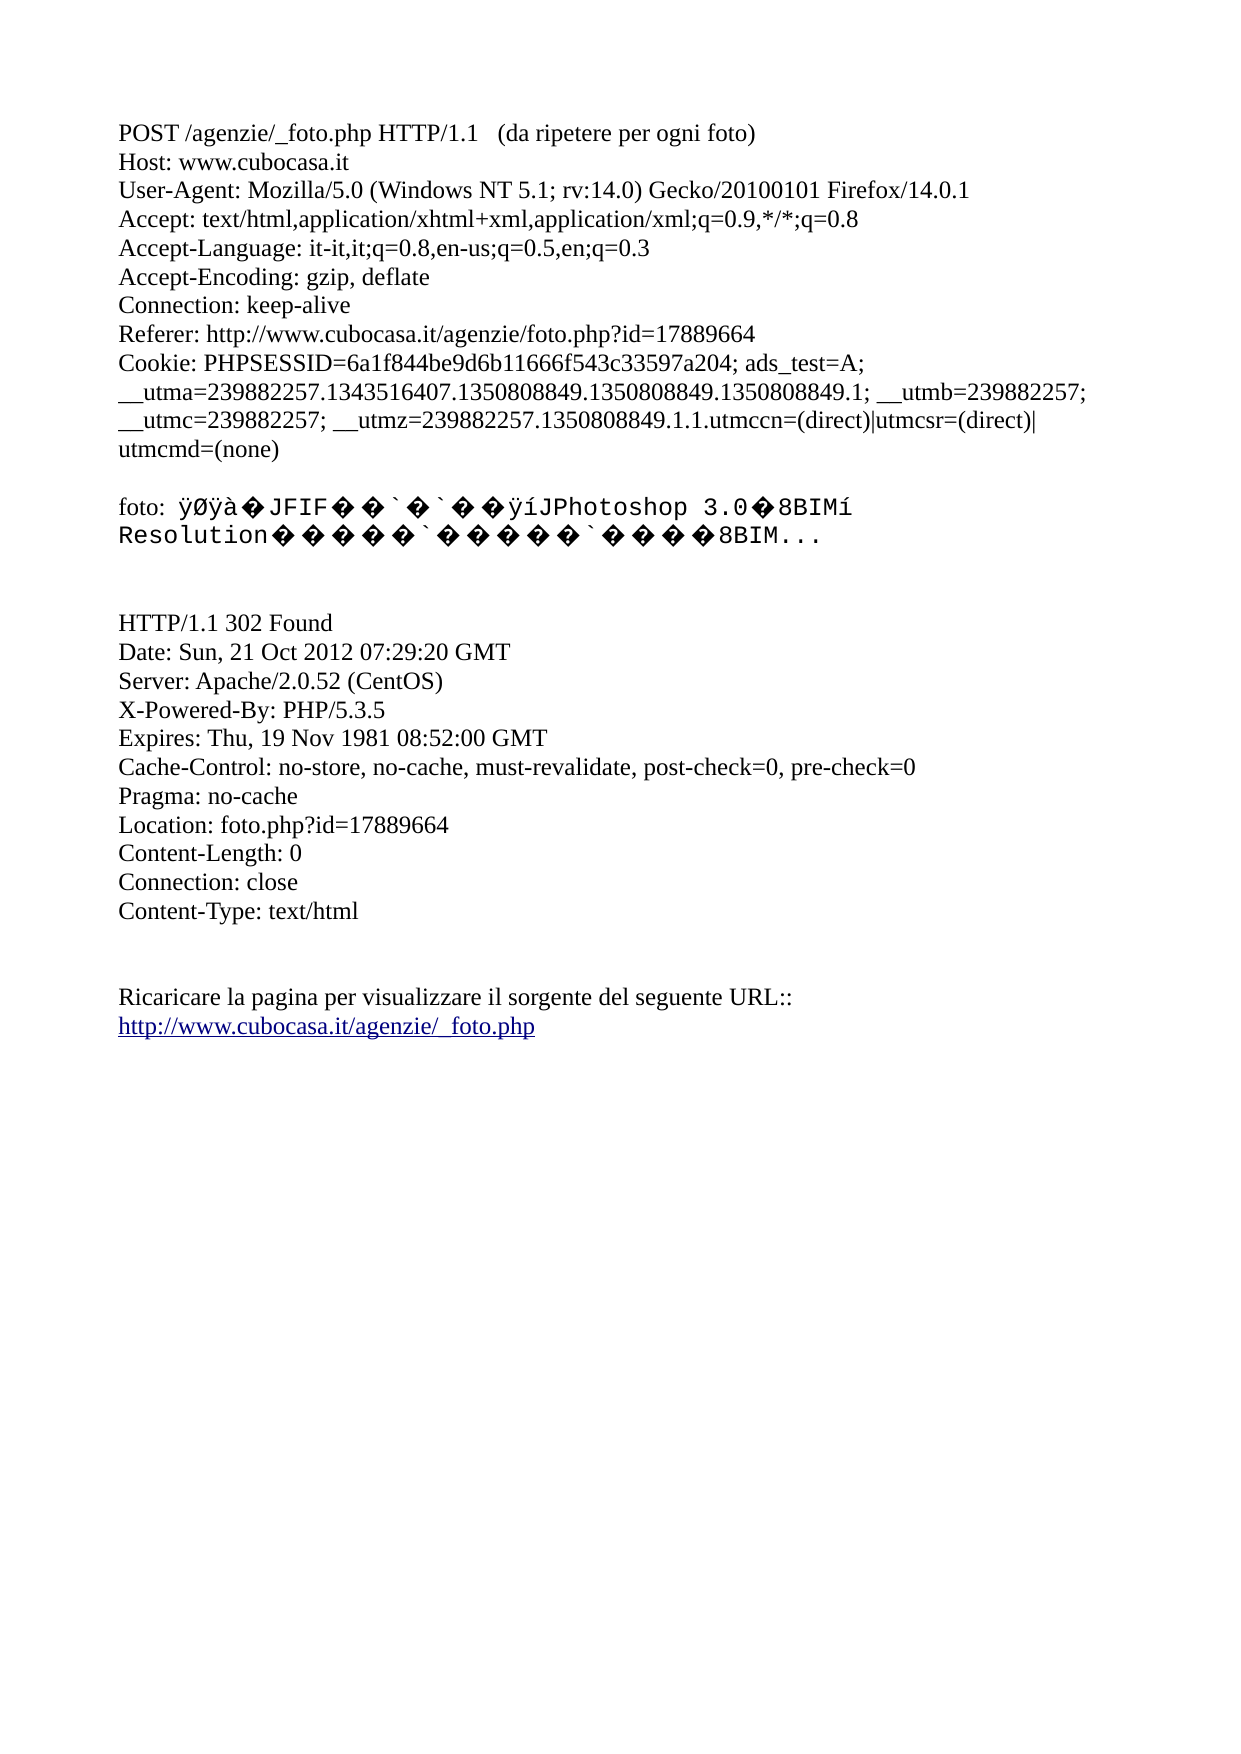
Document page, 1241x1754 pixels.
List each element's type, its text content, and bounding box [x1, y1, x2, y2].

text Host: www.cubocasa.it [118, 147, 1122, 176]
text User-Agent: Mozilla/5.0 (Windows NT 5.1; rv:14.0) Gecko/20100101 Firefox/14.0.1 [118, 176, 1122, 204]
text Cookie: PHPSESSID=6a1f844be9d6b11666f543c33597a204; ads_test=A; __utma=239882257.1343516407.1350808849.1350808849.1350808849.1; __utmb=239882257; __utmc=239882257; __utmz=239882257.1350808849.1.1.utmccn=(direct)|utmcsr=(direct)|utmcmd=(none) [118, 348, 1122, 463]
text Referer: http://www.cubocasa.it/agenzie/foto.php?id=17889664 [118, 319, 1122, 348]
text Accept: text/html,application/xhtml+xml,application/xml;q=0.9,*/*;q=0.8 [118, 204, 1122, 233]
text Accept-Encoding: gzip, deflate [118, 262, 1122, 291]
text X-Powered-By: PHP/5.3.5 [118, 695, 1122, 723]
text Ricaricare la pagina per visualizzare il sorgente del seguente URL:: http://www.cubocasa.it/agenzie/_foto.php [118, 982, 1122, 1040]
text Location: foto.php?id=17889664 [118, 810, 1122, 838]
text Content-Length: 0 [118, 838, 1122, 867]
text Pragma: no-cache [118, 781, 1122, 810]
text Content-Type: text/html [118, 896, 1122, 925]
text HTTP/1.1 302 Found [118, 608, 1122, 637]
text Connection: keep-alive [118, 291, 1122, 319]
text Server: Apache/2.0.52 (CentOS) [118, 666, 1122, 695]
text Expires: Thu, 19 Nov 1981 08:52:00 GMT [118, 723, 1122, 752]
text foto: ÿØÿà�JFIF��`�`��ÿíJPhotoshop 3.0�8BIMí Resolution�����`�����`����8BIM... [118, 492, 1122, 551]
text POST /agenzie/_foto.php HTTP/1.1 (da ripetere per ogni foto) [118, 118, 1122, 147]
text Date: Sun, 21 Oct 2012 07:29:20 GMT [118, 637, 1122, 666]
text Accept-Language: it-it,it;q=0.8,en-us;q=0.5,en;q=0.3 [118, 233, 1122, 262]
text Cache-Control: no-store, no-cache, must-revalidate, post-check=0, pre-check=0 [118, 752, 1122, 781]
text Connection: close [118, 867, 1122, 896]
